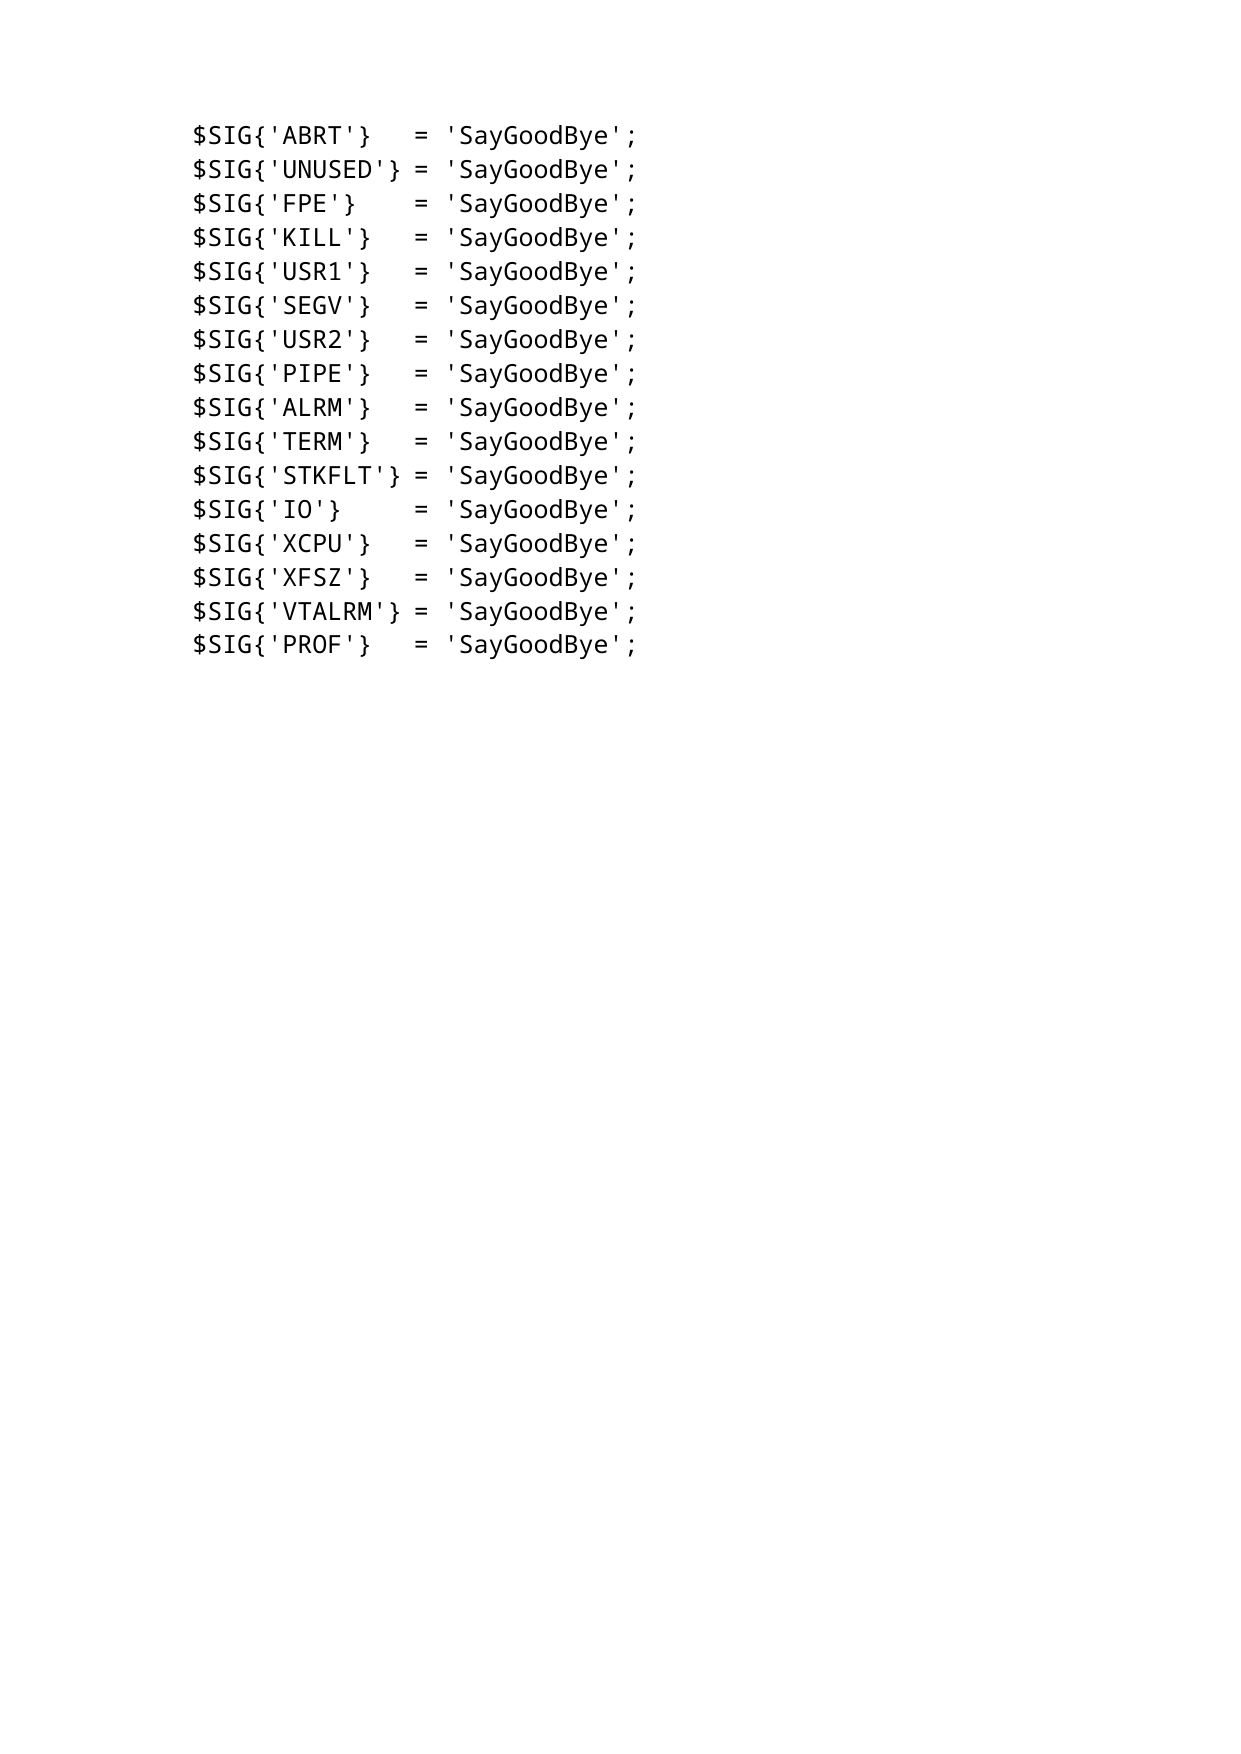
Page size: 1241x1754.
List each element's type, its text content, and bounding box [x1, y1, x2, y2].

text $SIG{'SEGV'} = 'SayGoodBye'; [118, 288, 1173, 322]
text $SIG{'VTALRM'} = 'SayGoodBye'; [118, 593, 1173, 627]
text $SIG{'XFSZ'} = 'SayGoodBye'; [118, 559, 1173, 593]
text $SIG{'STKFLT'} = 'SayGoodBye'; [118, 458, 1173, 492]
text $SIG{'PIPE'} = 'SayGoodBye'; [118, 356, 1173, 390]
text $SIG{'XCPU'} = 'SayGoodBye'; [118, 526, 1173, 559]
text $SIG{'USR2'} = 'SayGoodBye'; [118, 322, 1173, 356]
text $SIG{'KILL'} = 'SayGoodBye'; [118, 220, 1173, 254]
text $SIG{'UNUSED'} = 'SayGoodBye'; [118, 152, 1173, 186]
text $SIG{'TERM'} = 'SayGoodBye'; [118, 424, 1173, 458]
text $SIG{'ABRT'} = 'SayGoodBye'; [118, 118, 1173, 152]
text $SIG{'IO'} = 'SayGoodBye'; [118, 492, 1173, 526]
text $SIG{'PROF'} = 'SayGoodBye'; [118, 627, 1173, 661]
text $SIG{'ALRM'} = 'SayGoodBye'; [118, 390, 1173, 424]
text $SIG{'USR1'} = 'SayGoodBye'; [118, 254, 1173, 288]
text $SIG{'FPE'} = 'SayGoodBye'; [118, 186, 1173, 220]
